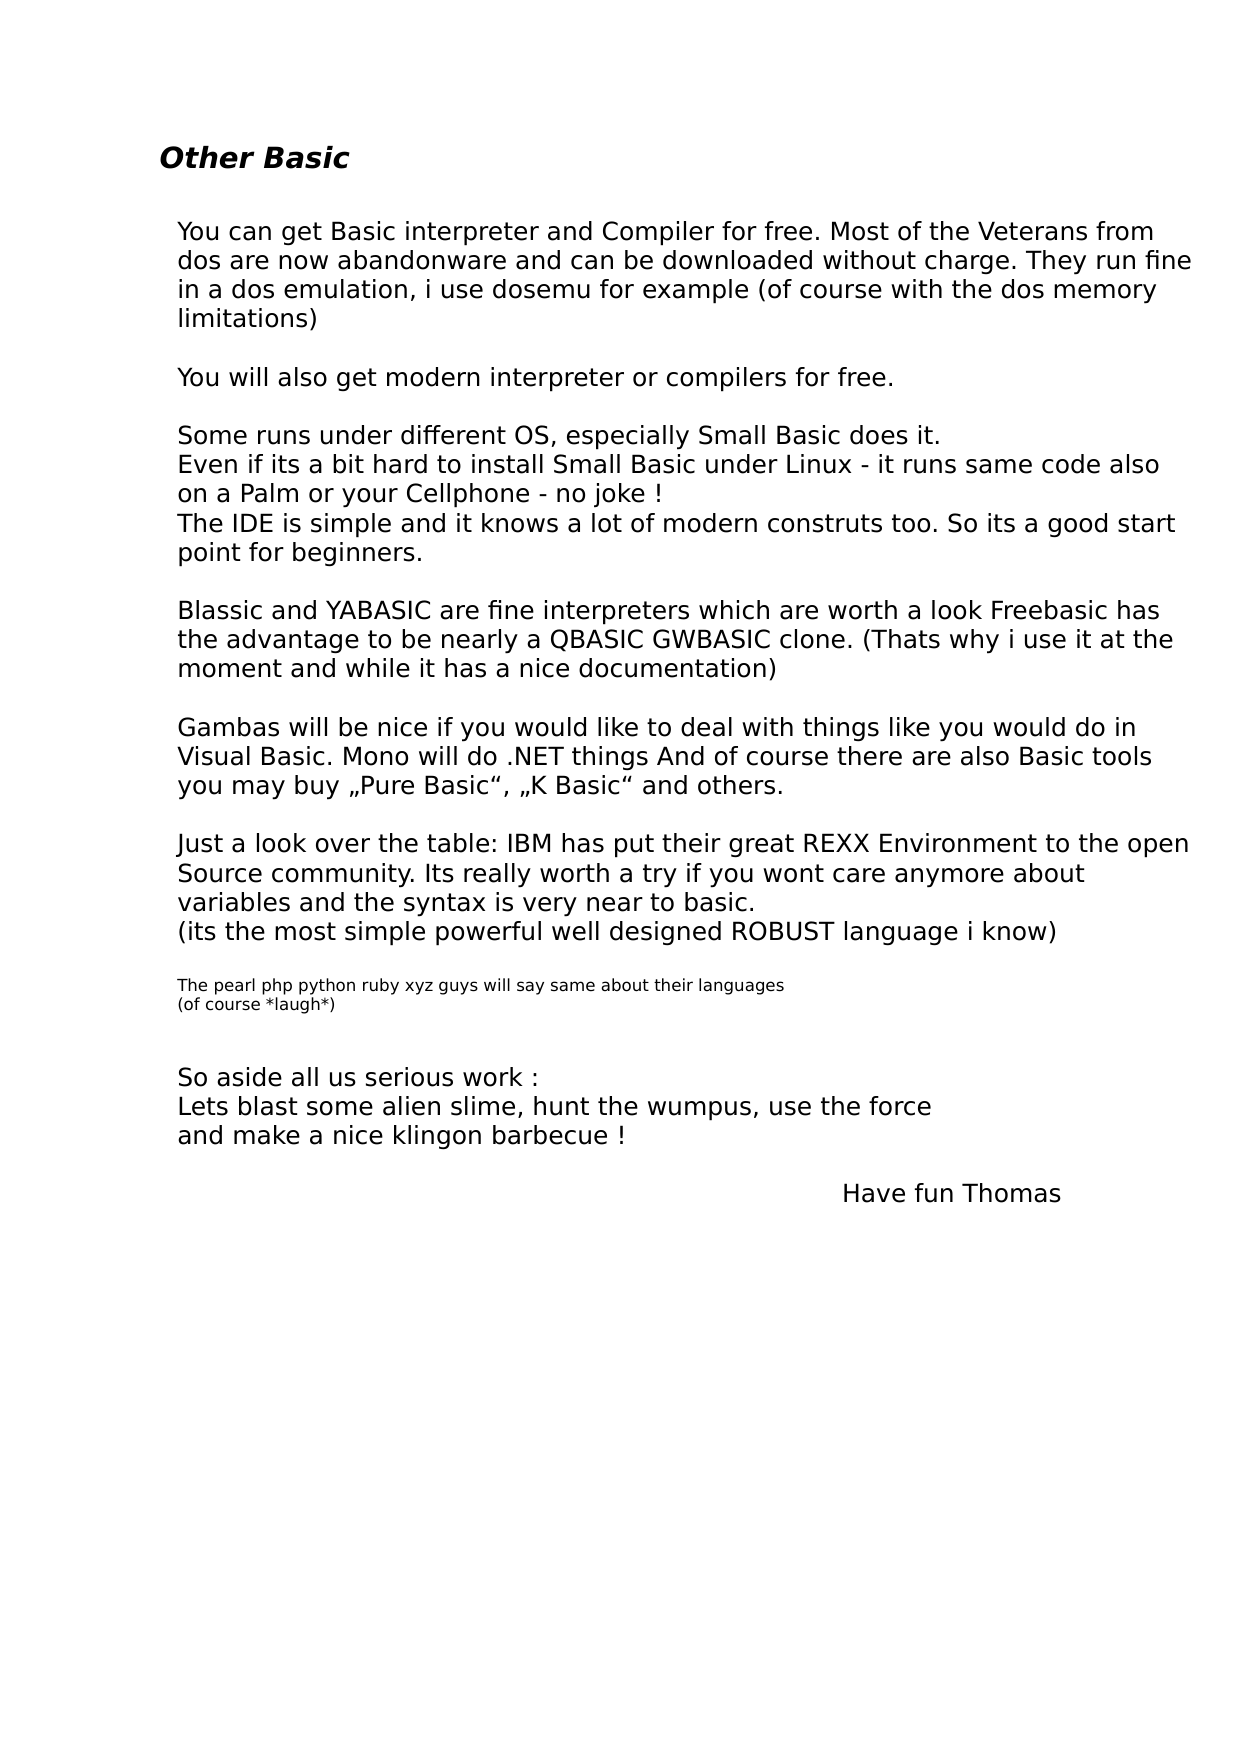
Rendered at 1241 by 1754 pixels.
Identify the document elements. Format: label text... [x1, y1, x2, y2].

text Gambas will be nice if you would like to deal with things like you would do in Visual Basic. Mono will do .NET things And of course there are also Basic tools you may buy „Pure Basic“, „K Basic“ and others. [177, 713, 1199, 801]
text Some runs under different OS, especially Small Basic does it. [177, 421, 1199, 451]
text Even if its a bit hard to install Small Basic under Linux - it runs same code also [177, 451, 1199, 480]
text Blassic and YABASIC are fine interpreters which are worth a look Freebasic has the advantage to be nearly a QBASIC GWBASIC clone. (Thats why i use it at the moment and while it has a nice documentation) [177, 596, 1199, 684]
text You can get Basic interpreter and Compiler for free. Most of the Veterans from dos are now abandonware and can be downloaded without charge. They run fine in a dos emulation, i use dosemu for example (of course with the dos memory limitations) [177, 217, 1199, 334]
subtitle Other Basic [159, 142, 1199, 176]
text (its the most simple powerful well designed ROBUST language i know) [177, 917, 1199, 946]
text So aside all us serious work : [177, 1063, 1199, 1092]
text on a Palm or your Cellphone - no joke ! [177, 480, 1199, 509]
text Just a look over the table: IBM has put their great REXX Environment to the open Source community. Its really worth a try if you wont care anymore about variables and the syntax is very near to basic. [177, 830, 1199, 917]
text The pearl php python ruby xyz guys will say same about their languages [177, 976, 1199, 995]
text Lets blast some alien slime, hunt the wumpus, use the force [177, 1092, 1199, 1121]
text Have fun Thomas [177, 1179, 1199, 1209]
text The IDE is simple and it knows a lot of modern construts too. So its a good start point for beginners. [177, 509, 1199, 567]
text (of course *laugh*) [177, 995, 1199, 1014]
text and make a nice klingon barbecue ! [177, 1121, 1199, 1150]
text You will also get modern interpreter or compilers for free. [177, 363, 1199, 392]
